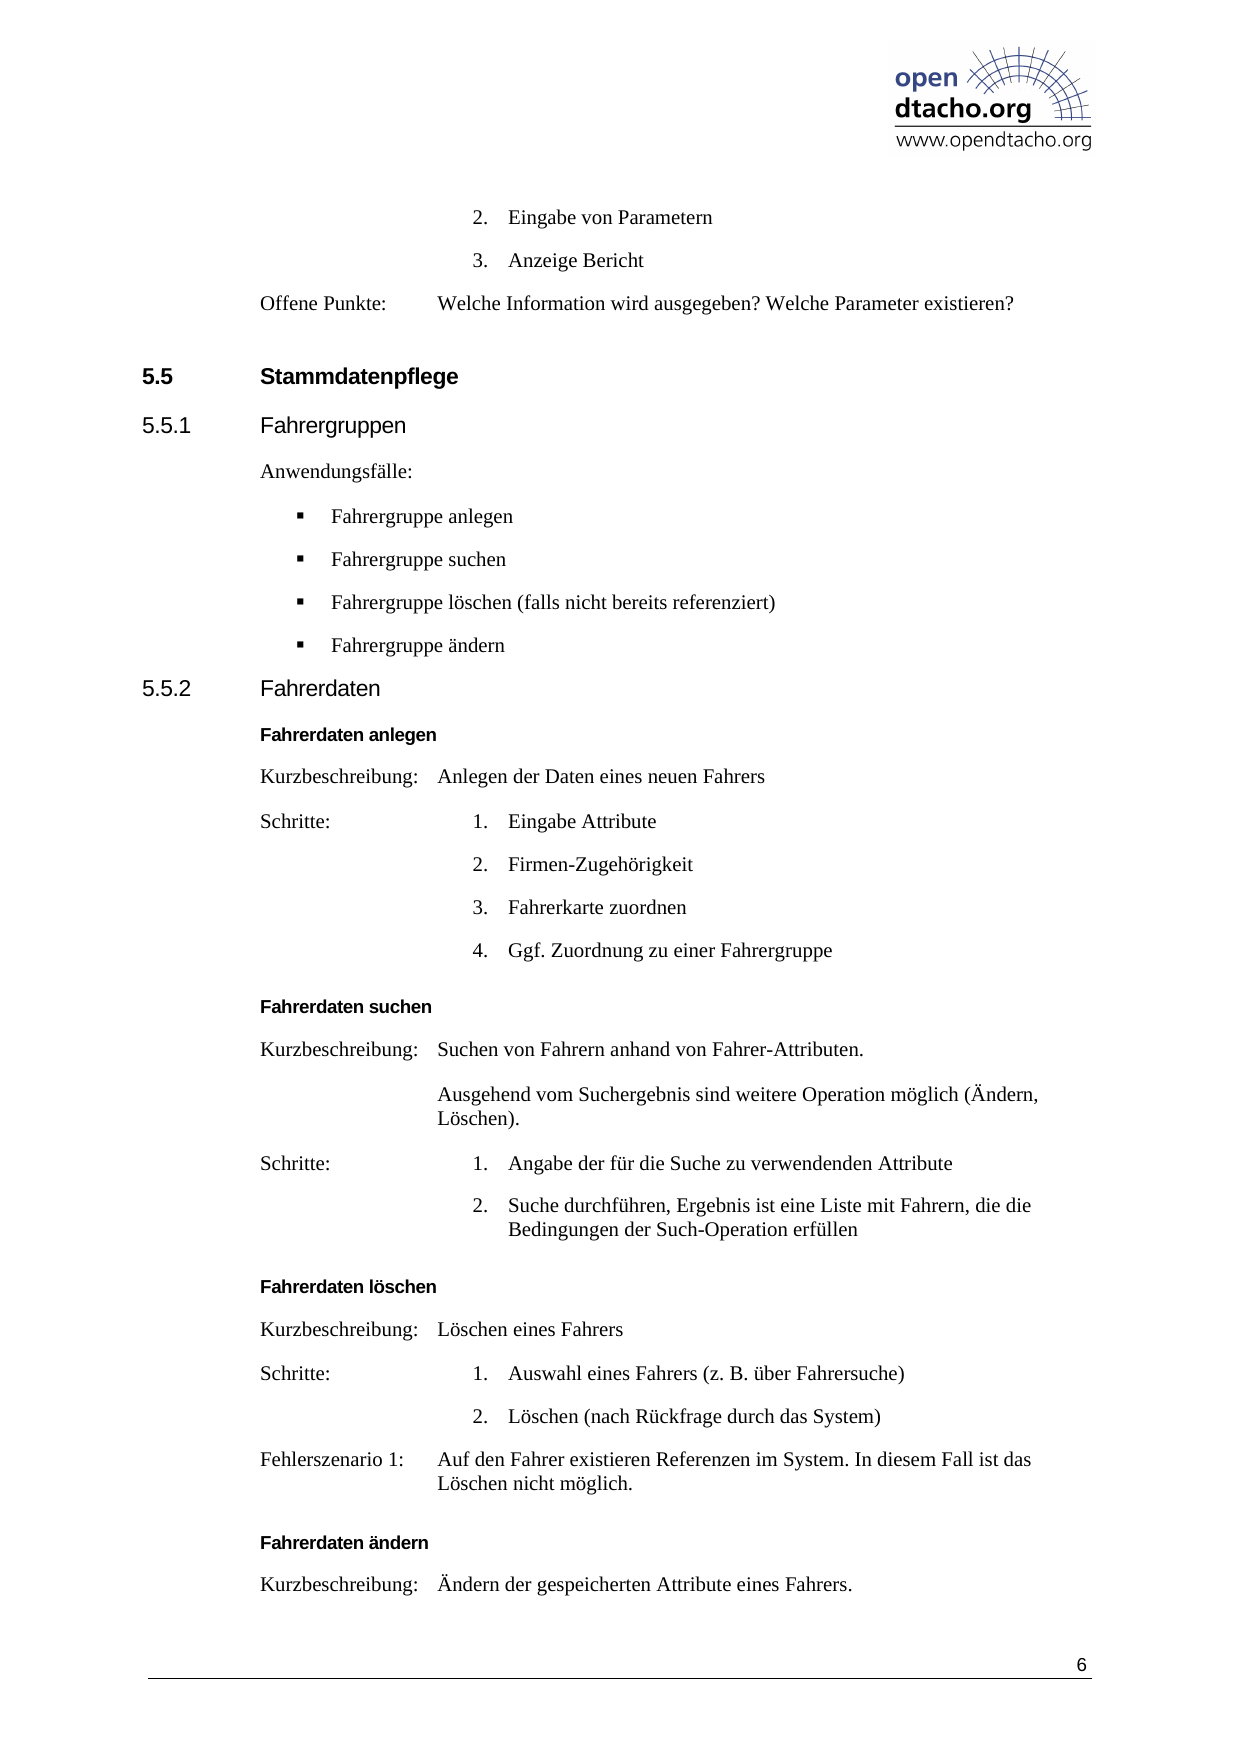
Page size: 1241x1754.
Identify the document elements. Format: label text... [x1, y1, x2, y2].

subtitle Fahrergruppen [142, 412, 1092, 438]
table_cell [260, 163, 437, 291]
list Fahrergruppe löschen (falls nicht bereits referenziert) [295, 590, 1045, 614]
table_cell Eingabe Attribute Firmen-Zugehörigkeit Fahrerkarte zuordnen Ggf. Zuordnung zu einer Fahrergruppe [437, 809, 1093, 980]
subtitle Stammdatenpflege [142, 363, 1092, 389]
text Anwendungsfälle: [260, 459, 1092, 483]
subtitle Fahrerdaten löschen [260, 1275, 1092, 1298]
table_cell Auswahl eines Fahrers (z. B. über Fahrersuche) Löschen (nach Rückfrage durch das System) [437, 1361, 1093, 1447]
subtitle Fahrerdaten suchen [260, 995, 1092, 1018]
subtitle Fahrerdaten [142, 675, 1092, 702]
table_cell Schritte: [260, 809, 437, 980]
subtitle Fahrerdaten ändern [260, 1531, 1092, 1553]
table_header Ändern der gespeicherten Attribute eines Fahrers. [437, 1572, 1093, 1596]
list Fahrergruppe anlegen [295, 504, 1045, 528]
table_header Kurzbeschreibung: [260, 1316, 437, 1361]
table_cell Angabe der für die Suche zu verwendenden Attribute Suche durchführen, Ergebnis ist eine Liste mit Fahrern, die die Bedingungen der Such-Operation erfüllen [437, 1151, 1093, 1260]
table_header Kurzbeschreibung: [260, 1572, 437, 1596]
table_header Kurzbeschreibung: [260, 1037, 437, 1151]
table_cell Schritte: [260, 1361, 437, 1447]
table_cell Schritte: [260, 1151, 437, 1260]
table_cell Auf den Fahrer existieren Referenzen im System. In diesem Fall ist das Löschen nicht möglich. [437, 1447, 1093, 1516]
table_header Löschen eines Fahrers [437, 1316, 1093, 1361]
list Fahrergruppe ändern [295, 633, 1045, 657]
table_header Kurzbeschreibung: [260, 764, 437, 809]
picture [887, 40, 1096, 158]
list Fahrergruppe suchen [295, 547, 1045, 571]
table_header Anlegen der Daten eines neuen Fahrers [437, 764, 1093, 809]
subtitle Fahrerdaten anlegen [260, 723, 1092, 746]
table_cell Fehlerszenario 1: [260, 1447, 437, 1516]
table_cell Welche Information wird ausgegeben? Welche Parameter existieren? [437, 291, 1093, 336]
table_header Suchen von Fahrern anhand von Fahrer-Attributen. Ausgehend vom Suchergebnis sind weitere Operation möglich (Ändern, Löschen). [437, 1037, 1093, 1151]
table_cell Offene Punkte: [260, 291, 437, 336]
table_cell Auswahl einer Berichtsart Eingabe von Parametern Anzeige Bericht [437, 163, 1093, 291]
